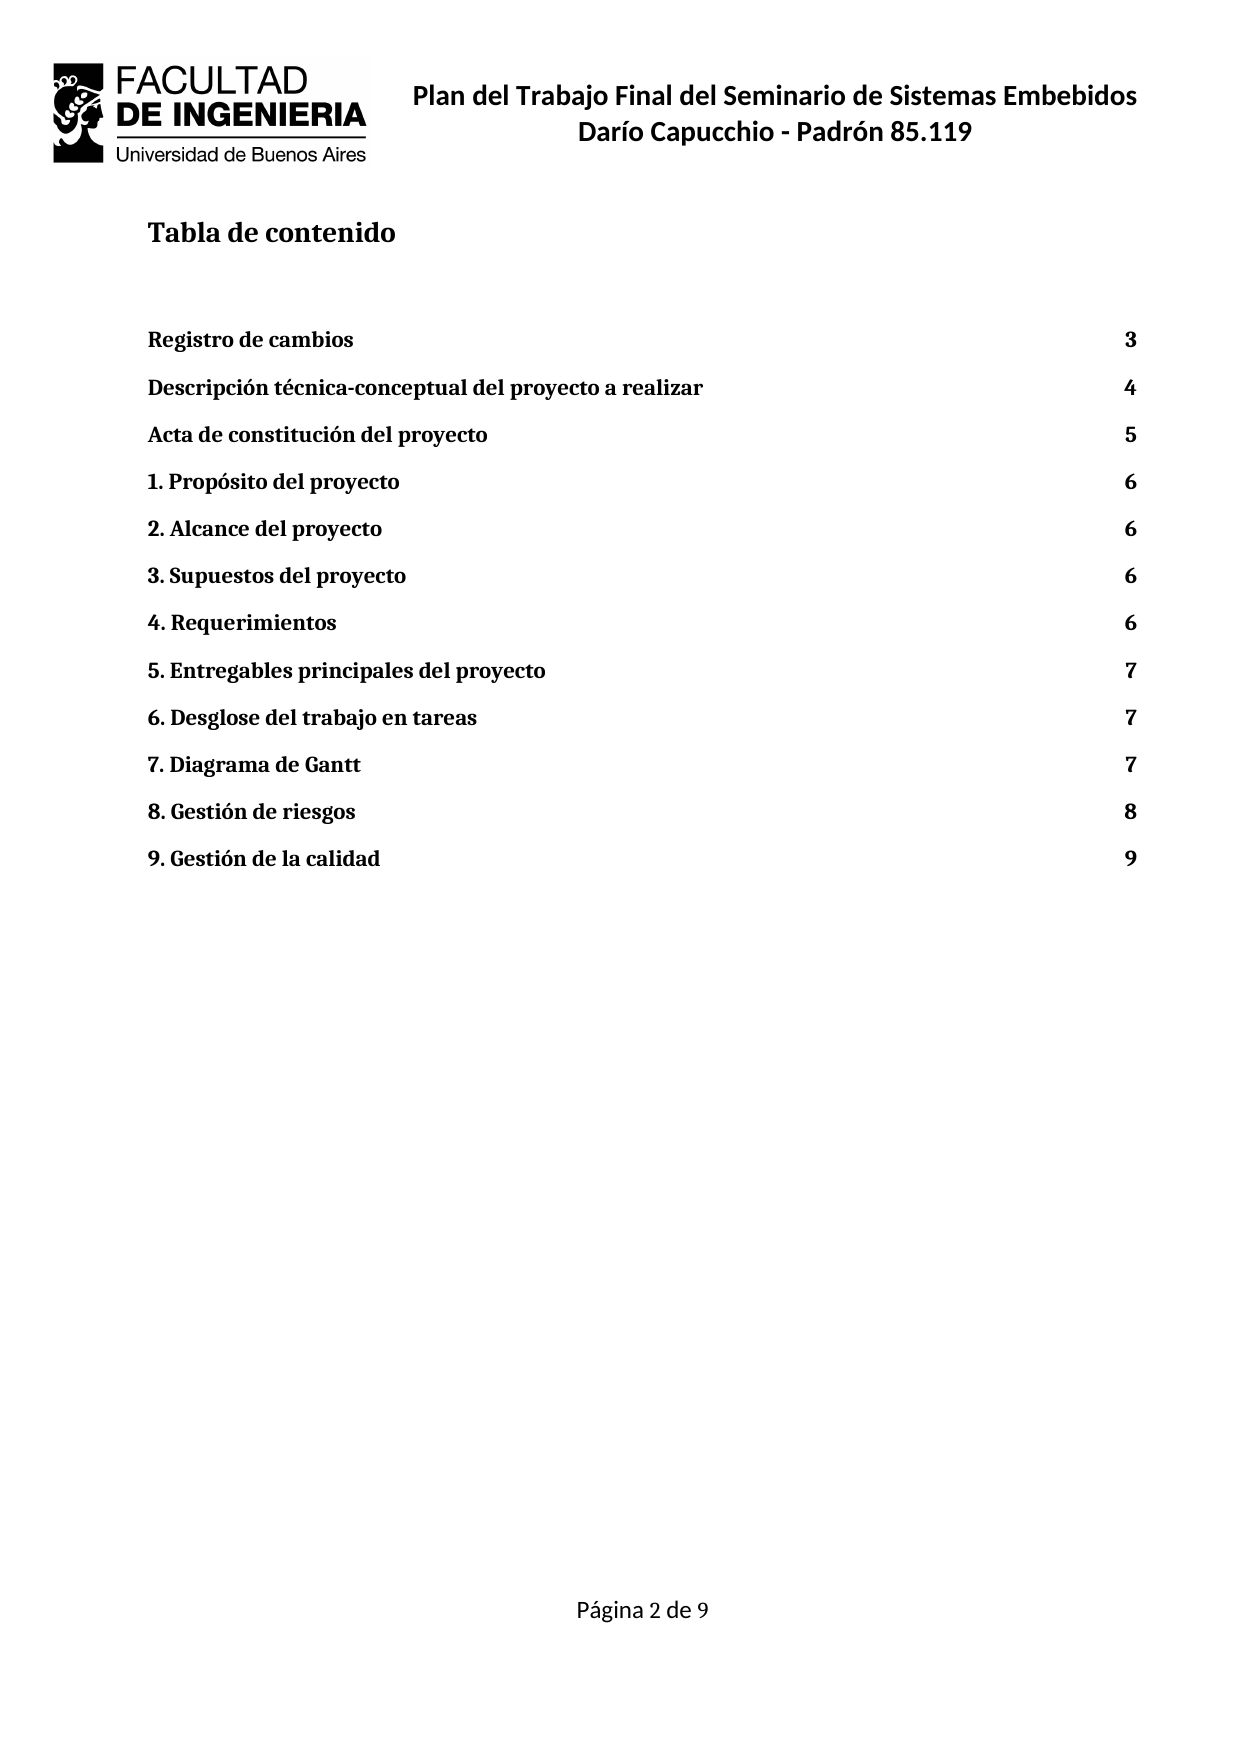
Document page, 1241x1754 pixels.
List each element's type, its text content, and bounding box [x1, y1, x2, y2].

text Acta de constitución del proyecto 5 [148, 421, 1137, 448]
picture [48, 58, 372, 167]
text Tabla de contenido [148, 217, 1137, 250]
text 9. Gestión de la calidad 9 [148, 846, 1137, 872]
text 7. Diagrama de Gantt 7 [148, 752, 1137, 778]
text 3. Supuestos del proyecto 6 [148, 563, 1137, 589]
text 1. Propósito del proyecto 6 [148, 469, 1137, 495]
text Registro de cambios 3 [148, 327, 1137, 353]
text 2. Alcance del proyecto 6 [148, 516, 1137, 542]
text 8. Gestión de riesgos 8 [148, 799, 1137, 825]
text 4. Requerimientos 6 [148, 610, 1137, 637]
text Descripción técnica-conceptual del proyecto a realizar 4 [148, 374, 1137, 401]
text 5. Entregables principales del proyecto 7 [148, 657, 1137, 684]
text 6. Desglose del trabajo en tareas 7 [148, 704, 1137, 731]
